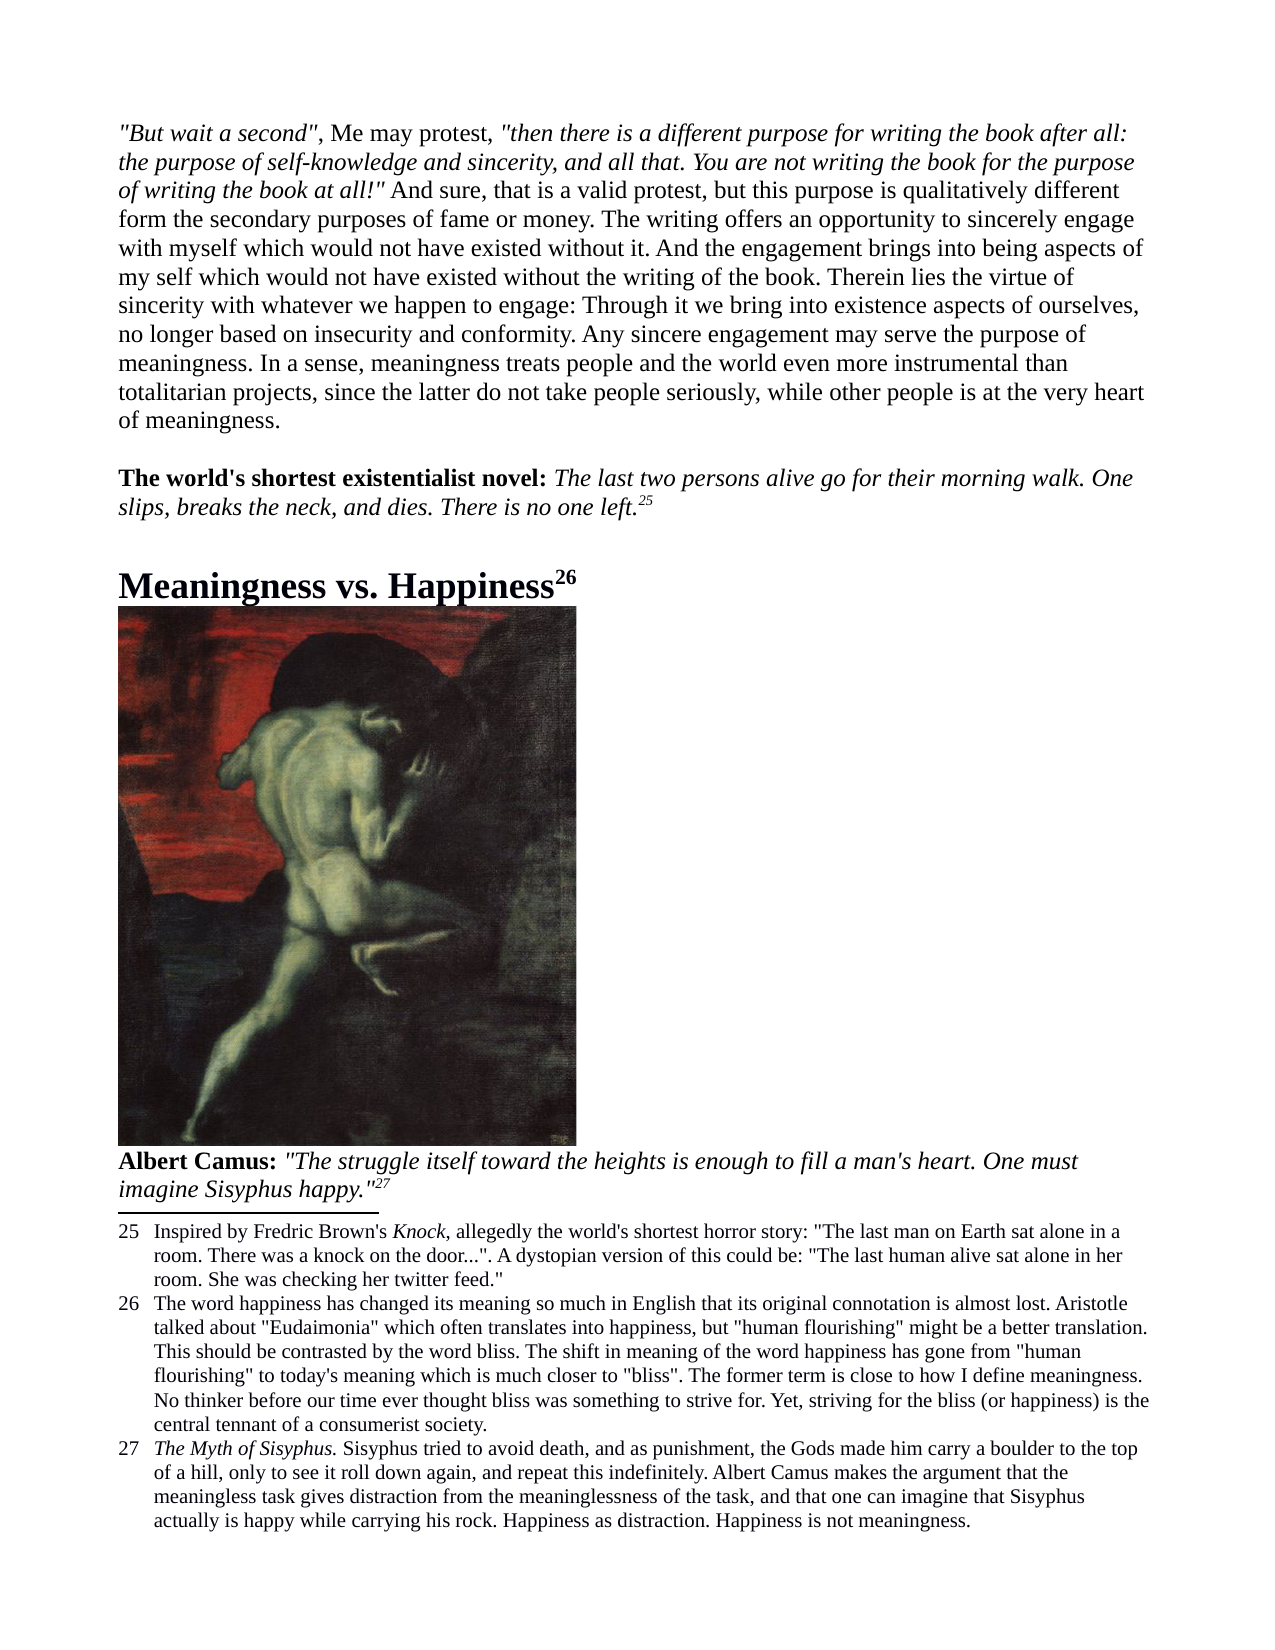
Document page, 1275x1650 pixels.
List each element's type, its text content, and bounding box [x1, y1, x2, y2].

subtitle Meaningness vs. Happiness [118, 564, 1157, 607]
text Albert Camus: "The struggle itself toward the heights is enough to fill a man's heart. One must imagine Sisyphus happy." [118, 1146, 1157, 1203]
text The word happiness has changed its meaning so much in English that its original connotation is almost lost. Aristotle talked about "Eudaimonia" which often translates into happiness, but "human flourishing" might be a better translation. This should be contrasted by the word bliss. The shift in meaning of the word happiness has gone from "human flourishing" to today's meaning which is much closer to "bliss". The former term is close to how I define meaningness. No thinker before our time ever thought bliss was something to strive for. Yet, striving for the bliss (or happiness) is the central tennant of a consumerist society. [118, 1291, 1157, 1436]
picture [118, 606, 577, 1146]
text The world's shortest existentialist novel: The last two persons alive go for their morning walk. One slips, breaks the neck, and dies. There is no one left. [118, 463, 1157, 521]
text Inspired by Fredric Brown's Knock, allegedly the world's shortest horror story: "The last man on Earth sat alone in a room. There was a knock on the door...". A dystopian version of this could be: "The last human alive sat alone in her room. She was checking her twitter feed." [118, 1219, 1157, 1291]
text The Myth of Sisyphus. Sisyphus tried to avoid death, and as punishment, the Gods made him carry a boulder to the top of a hill, only to see it roll down again, and repeat this indefinitely. Albert Camus makes the argument that the meaningless task gives distraction from the meaninglessness of the task, and that one can imagine that Sisyphus actually is happy while carrying his rock. Happiness as distraction. Happiness is not meaningness. [118, 1436, 1157, 1532]
text "But wait a second", Me may protest, "then there is a different purpose for writing the book after all: the purpose of self-knowledge and sincerity, and all that. You are not writing the book for the purpose of writing the book at all!" And sure, that is a valid protest, but this purpose is qualitatively different form the secondary purposes of fame or money. The writing offers an opportunity to sincerely engage with myself which would not have existed without it. And the engagement brings into being aspects of my self which would not have existed without the writing of the book. Therein lies the virtue of sincerity with whatever we happen to engage: Through it we bring into existence aspects of ourselves, no longer based on insecurity and conformity. Any sincere engagement may serve the purpose of meaningness. In a sense, meaningness treats people and the world even more instrumental than totalitarian projects, since the latter do not take people seriously, while other people is at the very heart of meaningness. [118, 118, 1157, 434]
